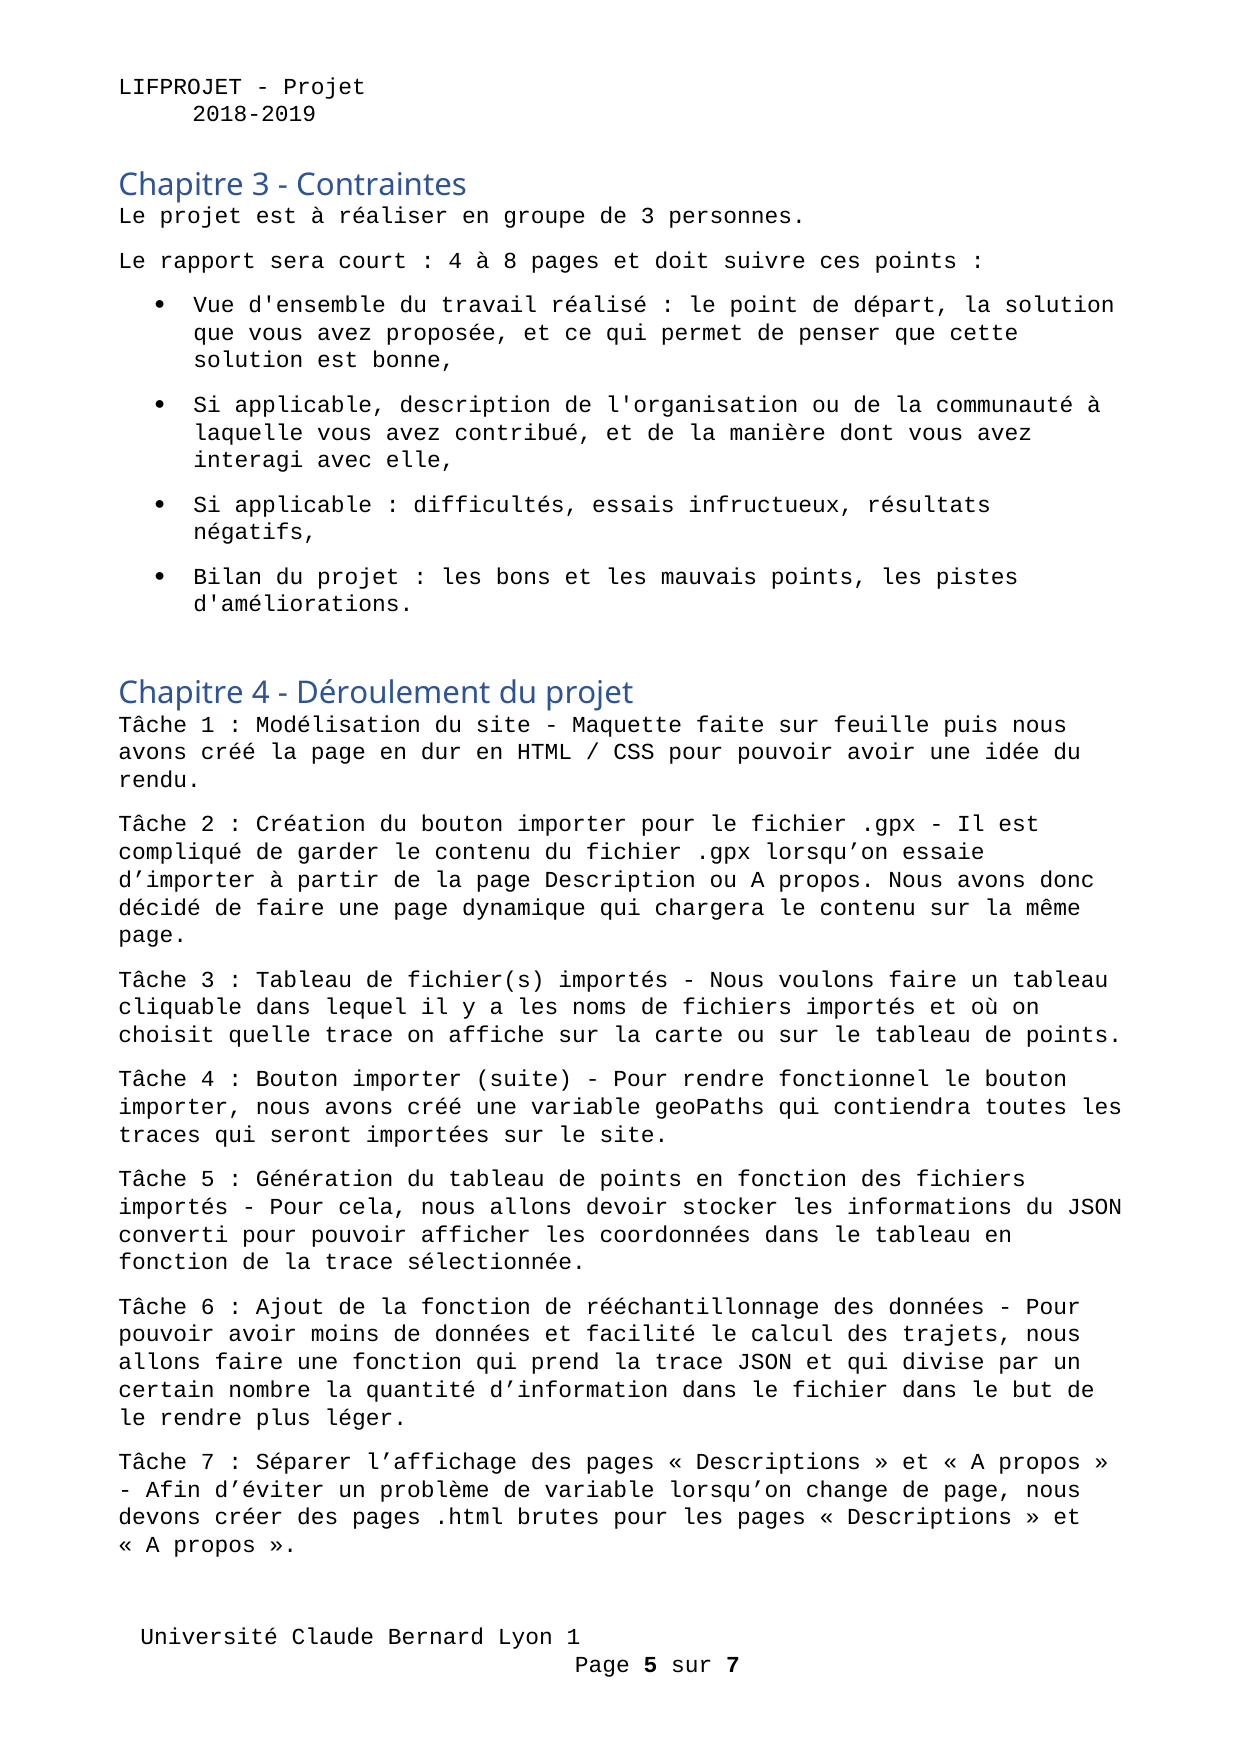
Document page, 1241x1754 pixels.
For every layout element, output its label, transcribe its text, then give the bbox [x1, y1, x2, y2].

list Bilan du projet : les bons et les mauvais points, les pistes d'améliorations. [156, 565, 1122, 619]
text Le rapport sera court : 4 à 8 pages et doit suivre ces points : [118, 249, 1122, 275]
list Si applicable, description de l'organisation ou de la communauté à laquelle vous avez contribué, et de la manière dont vous avez interagi avec elle, [156, 393, 1122, 474]
text Tâche 5 : Génération du tableau de points en fonction des fichiers importés - Pour cela, nous allons devoir stocker les informations du JSON converti pour pouvoir afficher les coordonnées dans le tableau en fonction de la trace sélectionnée. [118, 1168, 1122, 1277]
text Tâche 1 : Modélisation du site - Maquette faite sur feuille puis nous avons créé la page en dur en HTML / CSS pour pouvoir avoir une idée du rendu. [118, 713, 1122, 794]
text Tâche 7 : Séparer l’affichage des pages « Descriptions » et « A propos » - Afin d’éviter un problème de variable lorsqu’on change de page, nous devons créer des pages .html brutes pour les pages « Descriptions » et « A propos ». [118, 1450, 1122, 1559]
text Tâche 3 : Tableau de fichier(s) importés - Nous voulons faire un tableau cliquable dans lequel il y a les noms de fichiers importés et où on choisit quelle trace on affiche sur la carte ou sur le tableau de points. [118, 968, 1122, 1049]
list Vue d'ensemble du travail réalisé : le point de départ, la solution que vous avez proposée, et ce qui permet de penser que cette solution est bonne, [156, 293, 1122, 375]
text Tâche 6 : Ajout de la fonction de rééchantillonnage des données - Pour pouvoir avoir moins de données et facilité le calcul des trajets, nous allons faire une fonction qui prend la trace JSON et qui divise par un certain nombre la quantité d’information dans le fichier dans le but de le rendre plus léger. [118, 1295, 1122, 1432]
list Si applicable : difficultés, essais infructueux, résultats négatifs, [156, 493, 1122, 547]
text Tâche 4 : Bouton importer (suite) - Pour rendre fonctionnel le bouton importer, nous avons créé une variable geoPaths qui contiendra toutes les traces qui seront importées sur le site. [118, 1068, 1122, 1149]
subtitle Chapitre 3 - Contraintes [118, 162, 1122, 204]
text Tâche 2 : Création du bouton importer pour le fichier .gpx - Il est compliqué de garder le contenu du fichier .gpx lorsqu’on essaie d’importer à partir de la page Description ou A propos. Nous avons donc décidé de faire une page dynamique qui chargera le contenu sur la même page. [118, 813, 1122, 949]
text Le projet est à réaliser en groupe de 3 personnes. [118, 204, 1122, 231]
subtitle Chapitre 4 - Déroulement du projet [118, 670, 1122, 713]
